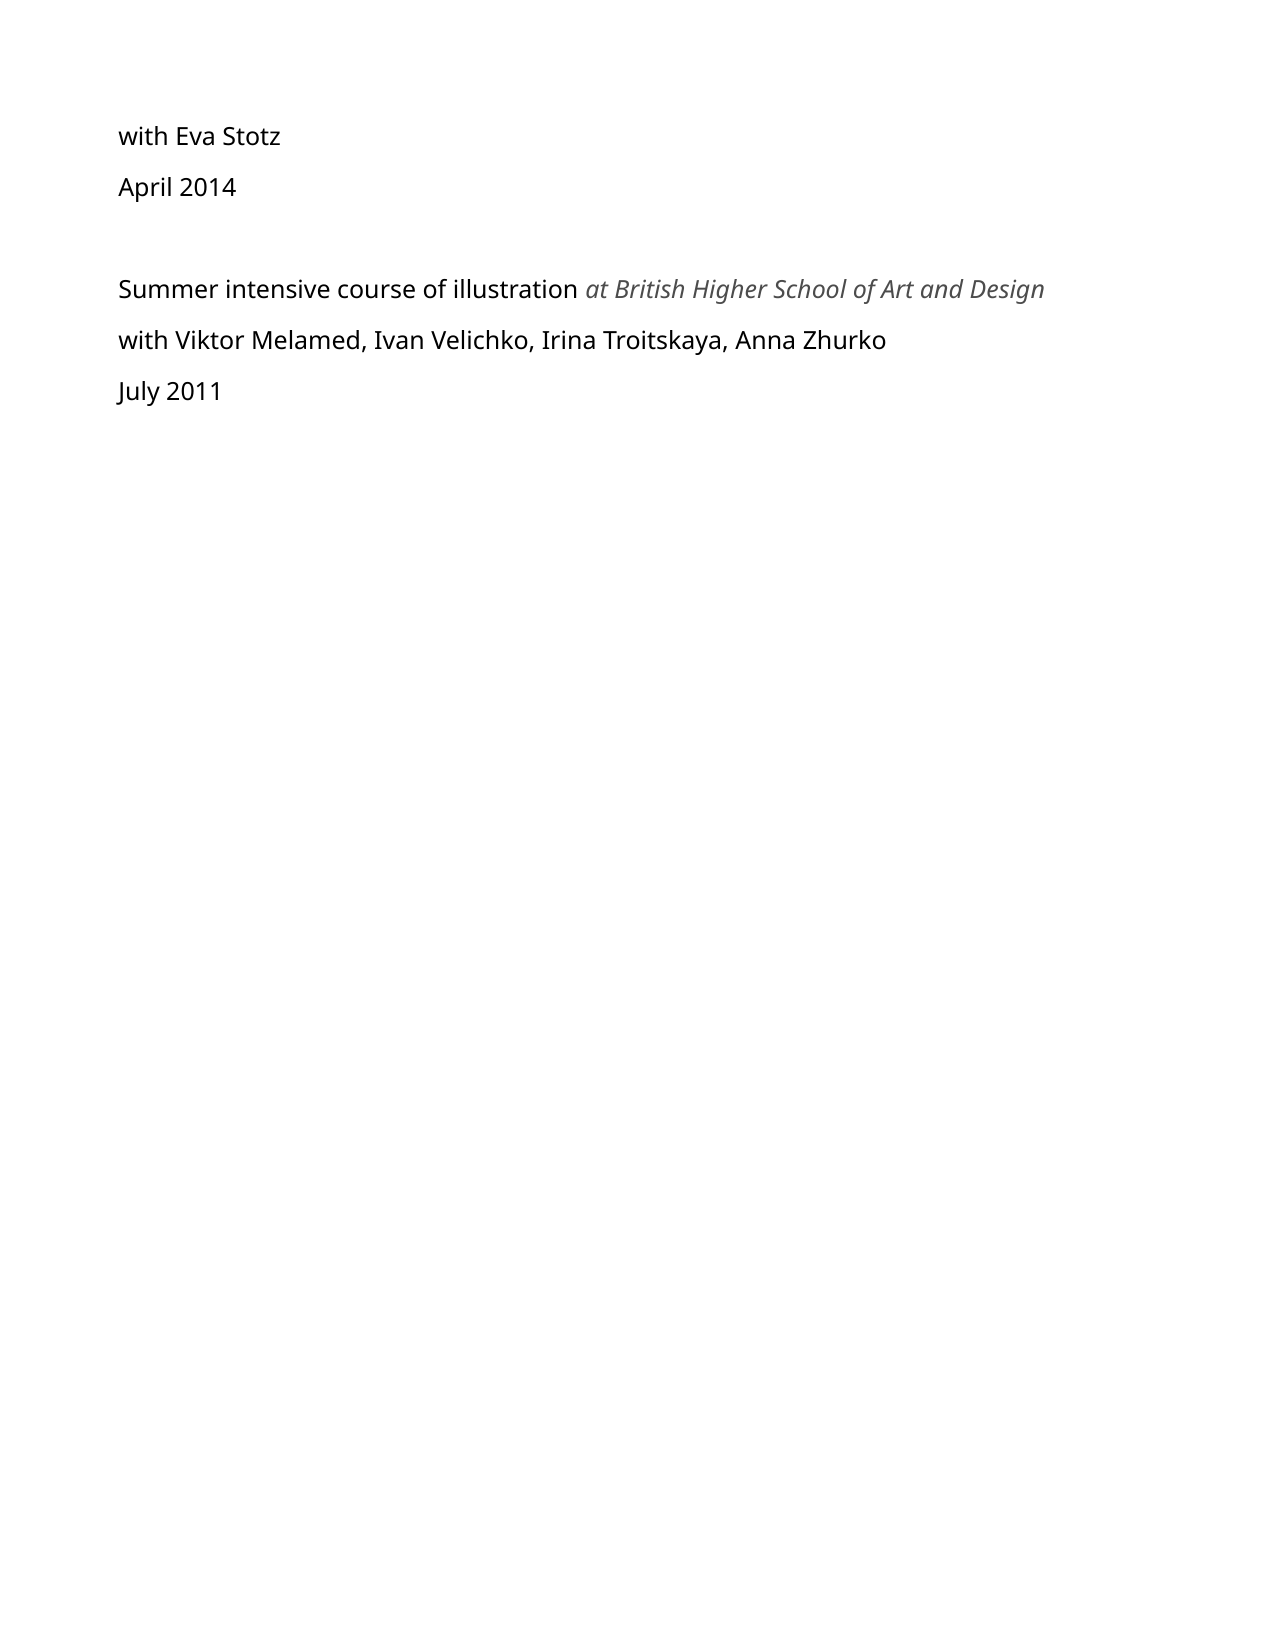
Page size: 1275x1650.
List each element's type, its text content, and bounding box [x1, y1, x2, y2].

text with Eva Stotz [118, 118, 1157, 152]
text Summer intensive course of illustration at British Higher School of Art and Design [118, 271, 1157, 305]
text April 2014 [118, 169, 1157, 203]
text July 2011 [118, 373, 1157, 407]
text with Viktor Melamed, Ivan Velichko, Irina Troitskaya, Anna Zhurko [118, 322, 1157, 356]
